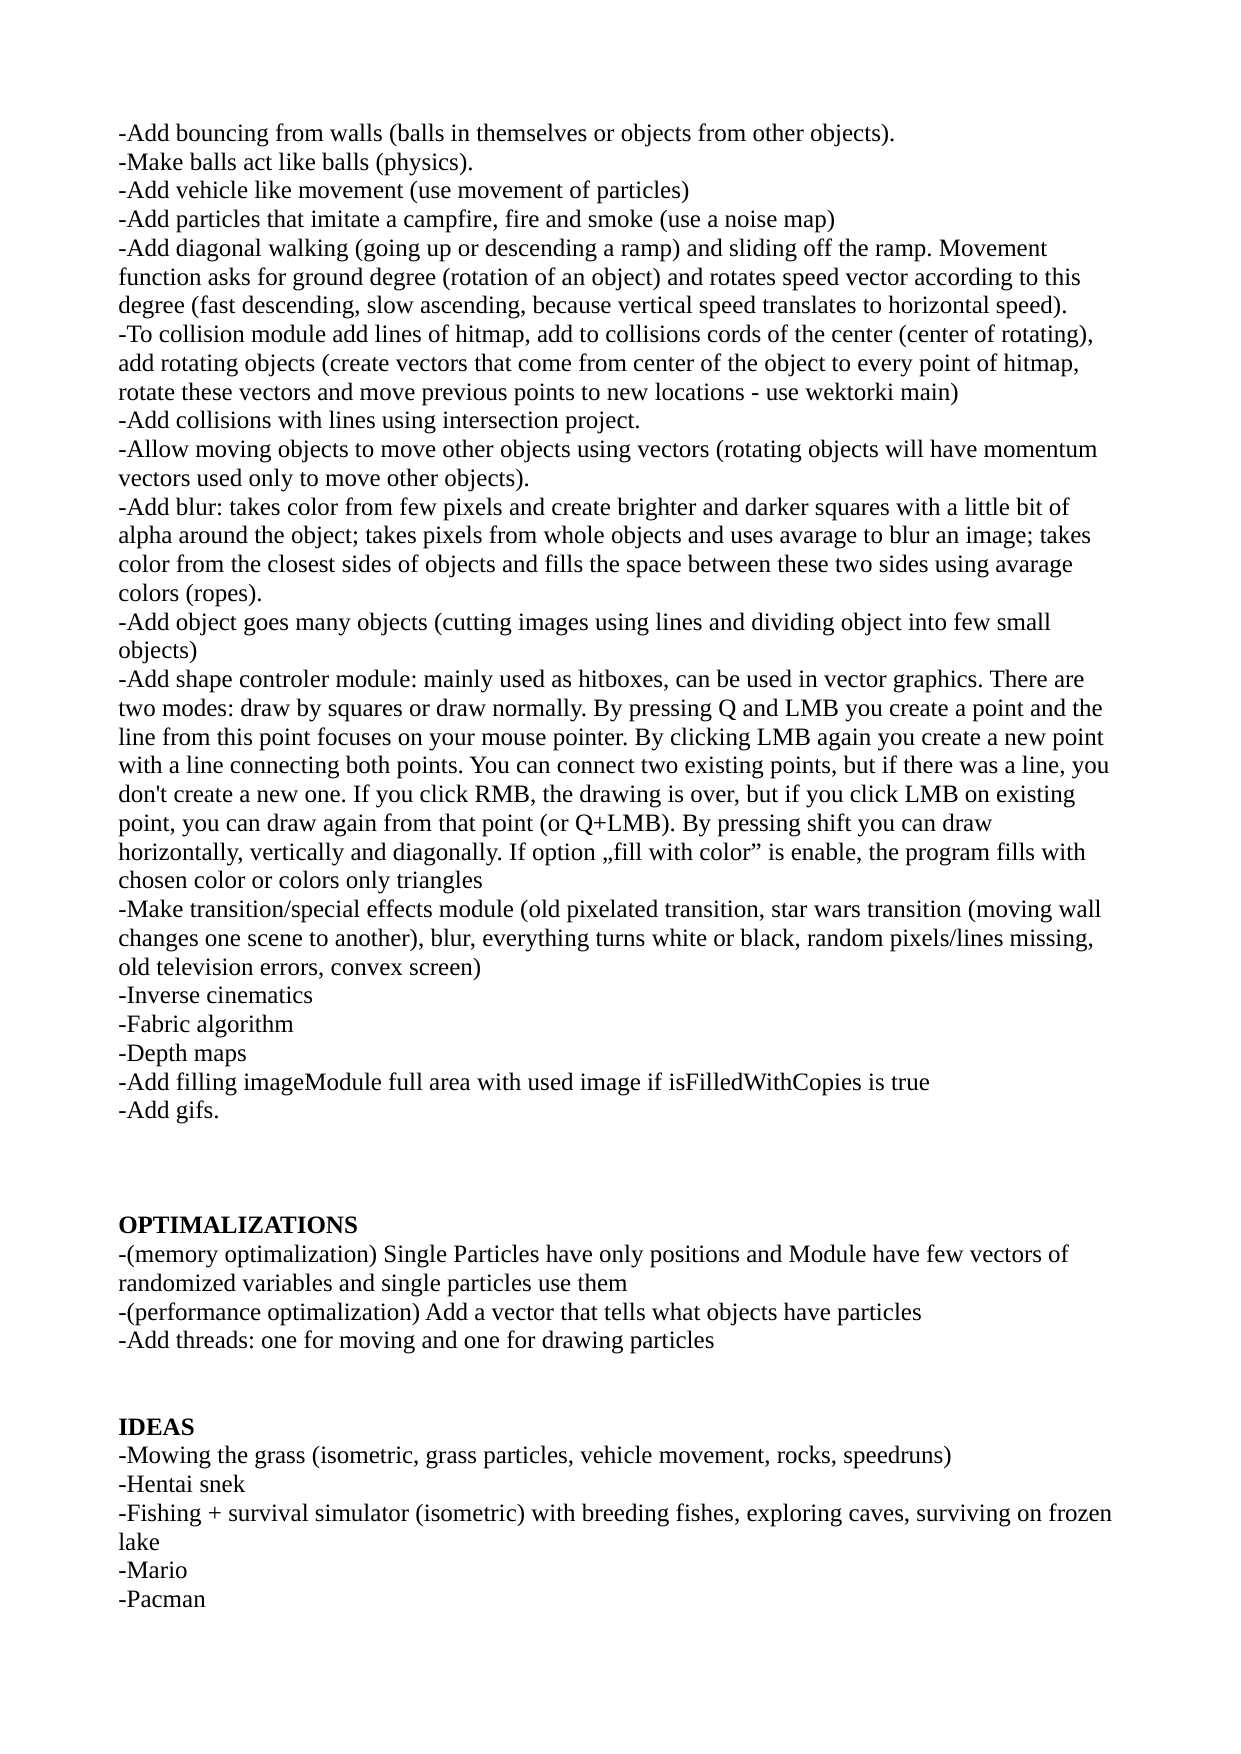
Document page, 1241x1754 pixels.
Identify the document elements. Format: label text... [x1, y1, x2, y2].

text IDEAS [118, 1412, 1122, 1441]
text -To collision module add lines of hitmap, add to collisions cords of the center (center of rotating), add rotating objects (create vectors that come from center of the object to every point of hitmap, rotate these vectors and move previous points to new locations - use wektorki main) [118, 319, 1122, 406]
text -Mario [118, 1556, 1122, 1584]
text -Mowing the grass (isometric, grass particles, vehicle movement, rocks, speedruns) [118, 1441, 1122, 1469]
text -Make transition/special effects module (old pixelated transition, star wars transition (moving wall changes one scene to another), blur, everything turns white or black, random pixels/lines missing, old television errors, convex screen) [118, 894, 1122, 981]
text -Depth maps [118, 1038, 1122, 1067]
text -Inverse cinematics [118, 981, 1122, 1009]
text -Add diagonal walking (going up or descending a ramp) and sliding off the ramp. Movement function asks for ground degree (rotation of an object) and rotates speed vector according to this degree (fast descending, slow ascending, because vertical speed translates to horizontal speed). [118, 233, 1122, 319]
text -(performance optimalization) Add a vector that tells what objects have particles [118, 1297, 1122, 1326]
text -(memory optimalization) Single Particles have only positions and Module have few vectors of randomized variables and single particles use them [118, 1239, 1122, 1297]
text -Add vehicle like movement (use movement of particles) [118, 176, 1122, 204]
text -Pacman [118, 1584, 1122, 1613]
text -Hentai snek [118, 1469, 1122, 1498]
text -Allow moving objects to move other objects using vectors (rotating objects will have momentum vectors used only to move other objects). [118, 434, 1122, 492]
text -Add threads: one for moving and one for drawing particles [118, 1326, 1122, 1354]
text -Add filling imageModule full area with used image if isFilledWithCopies is true [118, 1067, 1122, 1096]
text -Add particles that imitate a campfire, fire and smoke (use a noise map) [118, 204, 1122, 233]
text -Add bouncing from walls (balls in themselves or objects from other objects). [118, 118, 1122, 147]
text -Make balls act like balls (physics). [118, 147, 1122, 176]
text -Add collisions with lines using intersection project. [118, 406, 1122, 434]
text -Fabric algorithm [118, 1009, 1122, 1038]
text OPTIMALIZATIONS [118, 1211, 1122, 1239]
text -Add blur: takes color from few pixels and create brighter and darker squares with a little bit of alpha around the object; takes pixels from whole objects and uses avarage to blur an image; takes color from the closest sides of objects and fills the space between these two sides using avarage colors (ropes). [118, 492, 1122, 607]
text -Add shape controler module: mainly used as hitboxes, can be used in vector graphics. There are two modes: draw by squares or draw normally. By pressing Q and LMB you create a point and the line from this point focuses on your mouse pointer. By clicking LMB again you create a new point with a line connecting both points. You can connect two existing points, but if there was a line, you don't create a new one. If you click RMB, the drawing is over, but if you click LMB on existing point, you can draw again from that point (or Q+LMB). By pressing shift you can draw horizontally, vertically and diagonally. If option „fill with color” is enable, the program fills with chosen color or colors only triangles [118, 664, 1122, 894]
text -Add object goes many objects (cutting images using lines and dividing object into few small objects) [118, 607, 1122, 664]
text -Fishing + survival simulator (isometric) with breeding fishes, exploring caves, surviving on frozen lake [118, 1498, 1122, 1556]
text -Add gifs. [118, 1096, 1122, 1124]
